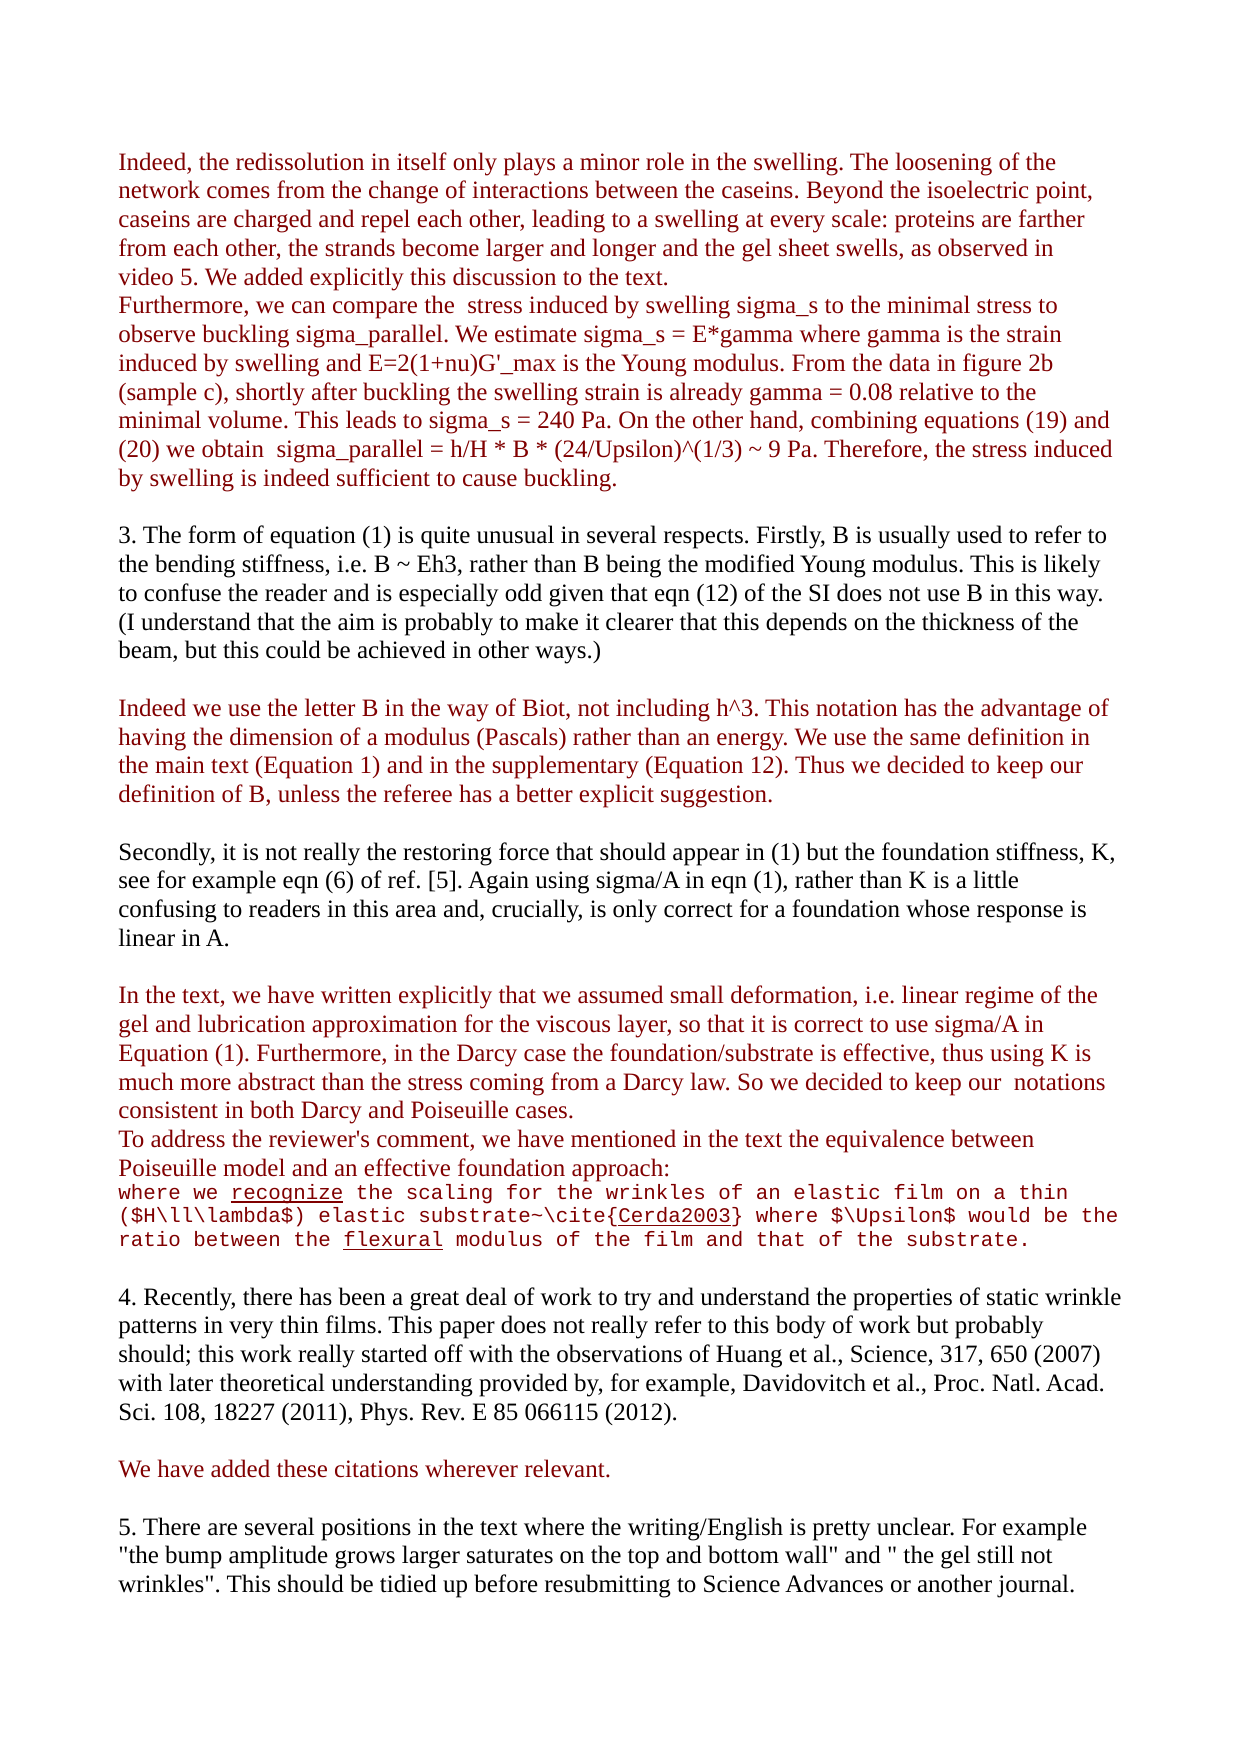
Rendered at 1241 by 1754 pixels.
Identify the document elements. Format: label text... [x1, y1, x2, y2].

text where we recognize the scaling for the wrinkles of an elastic film on a thin ($H\ll\lambda$) elastic substrate~\cite{Cerda2003} where $\Upsilon$ would be the ratio between the flexural modulus of the film and that of the substrate. [118, 1182, 1122, 1253]
text We have added these citations wherever relevant. 5. There are several positions in the text where the writing/English is pretty unclear. For example "the bump amplitude grows larger saturates on the top and bottom wall" and " the gel still not wrinkles". This should be tidied up before resubmitting to Science Advances or another journal. [118, 1454, 1122, 1598]
text To address the reviewer's comment, we have mentioned in the text the equivalence between Poiseuille model and an effective foundation approach: [118, 1124, 1122, 1182]
text 4. Recently, there has been a great deal of work to try and understand the properties of static wrinkle patterns in very thin films. This paper does not really refer to this body of work but probably should; this work really started off with the observations of Huang et al., Science, 317, 650 (2007) with later theoretical understanding provided by, for example, Davidovitch et al., Proc. Natl. Acad. Sci. 108, 18227 (2011), Phys. Rev. E 85 066115 (2012). [118, 1282, 1122, 1425]
text Indeed, the redissolution in itself only plays a minor role in the swelling. The loosening of the network comes from the change of interactions between the caseins. Beyond the isoelectric point, caseins are charged and repel each other, leading to a swelling at every scale: proteins are farther from each other, the strands become larger and longer and the gel sheet swells, as observed in video 5. We added explicitly this discussion to the text. [118, 147, 1122, 291]
text Furthermore, we can compare the stress induced by swelling sigma_s to the minimal stress to observe buckling sigma_parallel. We estimate sigma_s = E*gamma where gamma is the strain induced by swelling and E=2(1+nu)G'_max is the Young modulus. From the data in figure 2b (sample c), shortly after buckling the swelling strain is already gamma = 0.08 relative to the minimal volume. This leads to sigma_s = 240 Pa. On the other hand, combining equations (19) and (20) we obtain sigma_parallel = h/H * B * (24/Upsilon)^(1/3) ~ 9 Pa. Therefore, the stress induced by swelling is indeed sufficient to cause buckling. [118, 291, 1122, 492]
text In the text, we have written explicitly that we assumed small deformation, i.e. linear regime of the gel and lubrication approximation for the viscous layer, so that it is correct to use sigma/A in Equation (1). Furthermore, in the Darcy case the foundation/substrate is effective, thus using K is much more abstract than the stress coming from a Darcy law. So we decided to keep our notations consistent in both Darcy and Poiseuille cases. [118, 981, 1122, 1124]
text Indeed we use the letter B in the way of Biot, not including h^3. This notation has the advantage of having the dimension of a modulus (Pascals) rather than an energy. We use the same definition in the main text (Equation 1) and in the supplementary (Equation 12). Thus we decided to keep our definition of B, unless the referee has a better explicit suggestion. [118, 693, 1122, 808]
text 3. The form of equation (1) is quite unusual in several respects. Firstly, B is usually used to refer to the bending stiffness, i.e. B ~ Eh3, rather than B being the modified Young modulus. This is likely to confuse the reader and is especially odd given that eqn (12) of the SI does not use B in this way. (I understand that the aim is probably to make it clearer that this depends on the thickness of the beam, but this could be achieved in other ways.) [118, 521, 1122, 664]
text Secondly, it is not really the restoring force that should appear in (1) but the foundation stiffness, K, see for example eqn (6) of ref. [5]. Again using sigma/A in eqn (1), rather than K is a little confusing to readers in this area and, crucially, is only correct for a foundation whose response is linear in A. [118, 837, 1122, 952]
